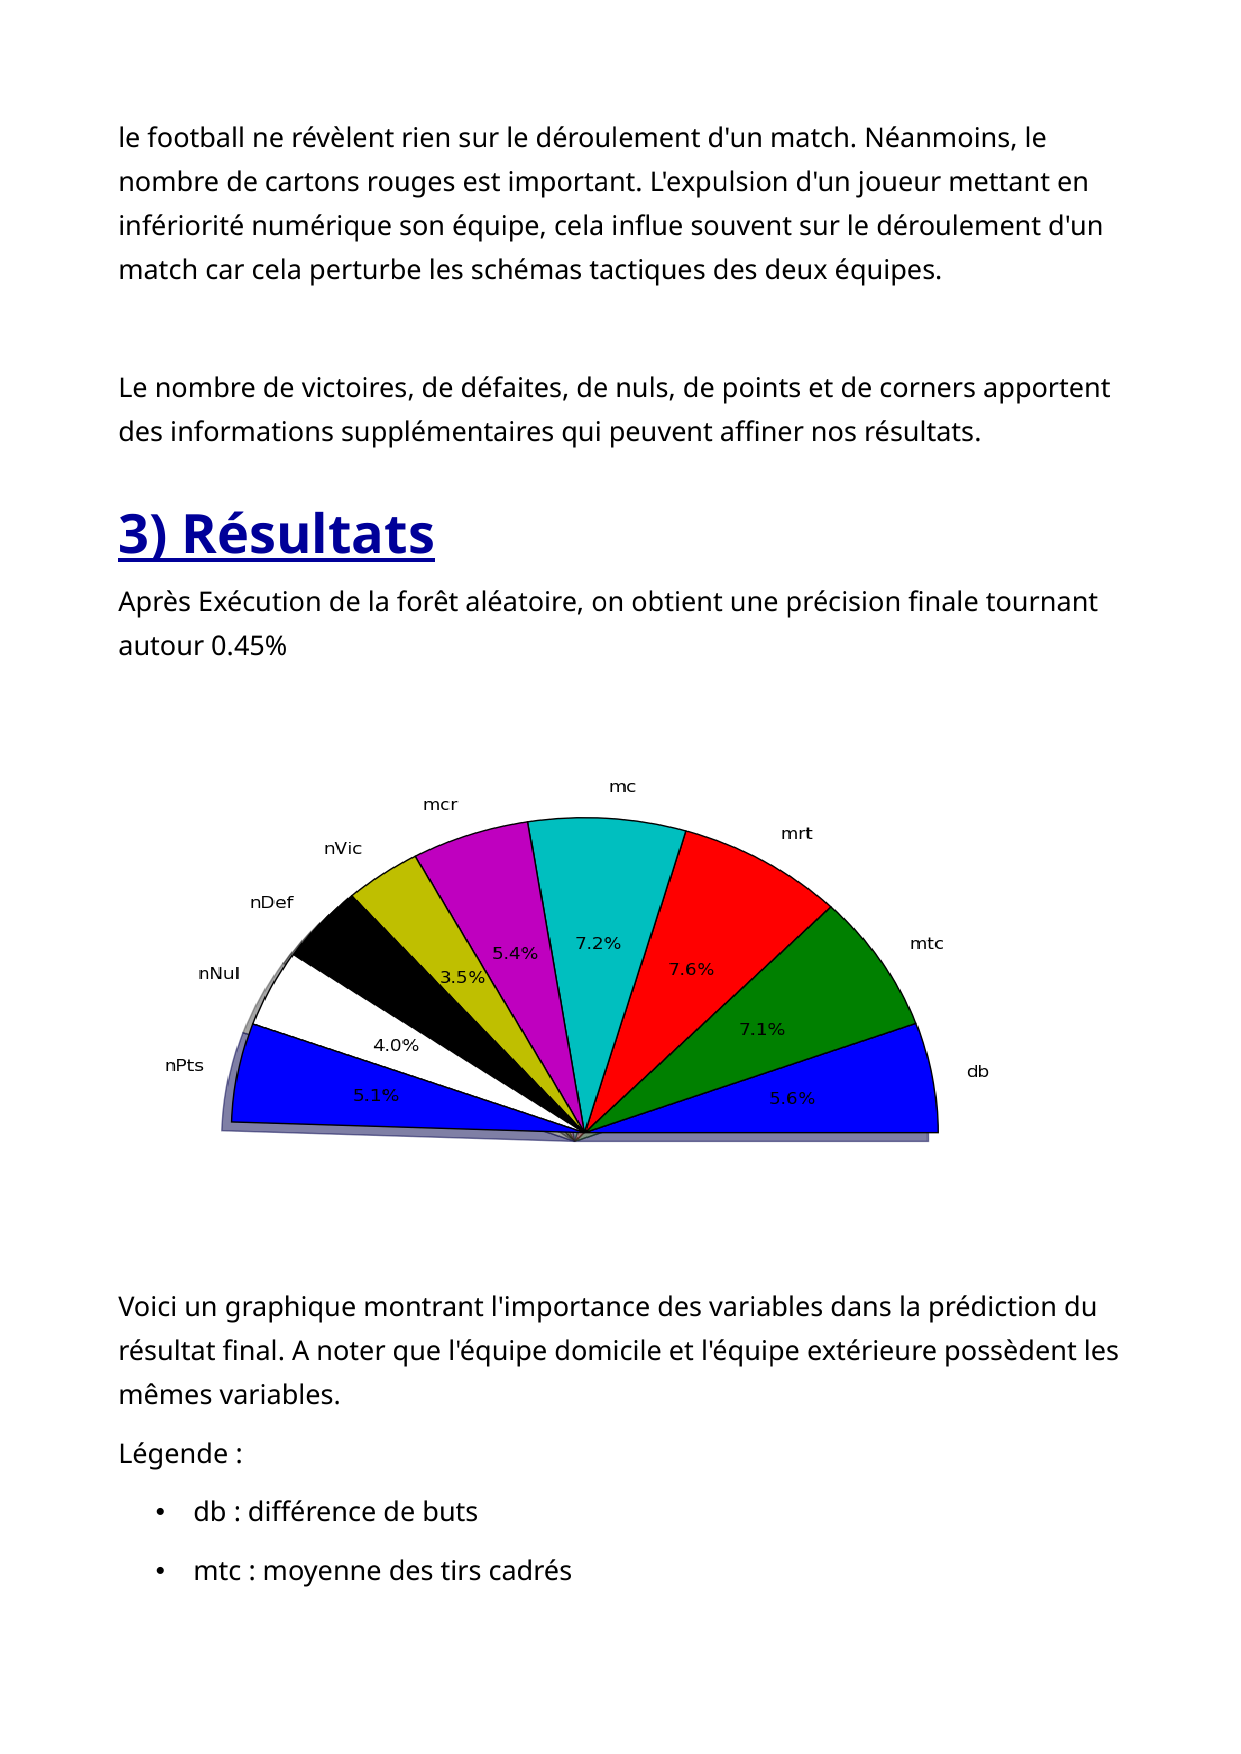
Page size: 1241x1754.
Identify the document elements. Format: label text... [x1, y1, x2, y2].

text Après Exécution de la forêt aléatoire, on obtient une précision finale tournant autour 0.45% [118, 582, 1122, 663]
text le football ne révèlent rien sur le déroulement d'un match. Néanmoins, le nombre de cartons rouges est important. L'expulsion d'un joueur mettant en infériorité numérique son équipe, cela influe souvent sur le déroulement d'un match car cela perturbe les schémas tactiques des deux équipes. [118, 118, 1122, 287]
text Voici un graphique montrant l'importance des variables dans la prédiction du résultat final. A noter que l'équipe domicile et l'équipe extérieure possèdent les mêmes variables. [118, 685, 1122, 1412]
list db : différence de buts [156, 1493, 1122, 1530]
list mtc : moyenne des tirs cadrés [156, 1552, 1122, 1588]
picture [118, 669, 1029, 1280]
text Le nombre de victoires, de défaites, de nuls, de points et de corners apportent des informations supplémentaires qui peuvent affiner nos résultats. [118, 368, 1122, 449]
subtitle 3) Résultats [118, 496, 1122, 570]
text Légende : [118, 1434, 1122, 1471]
